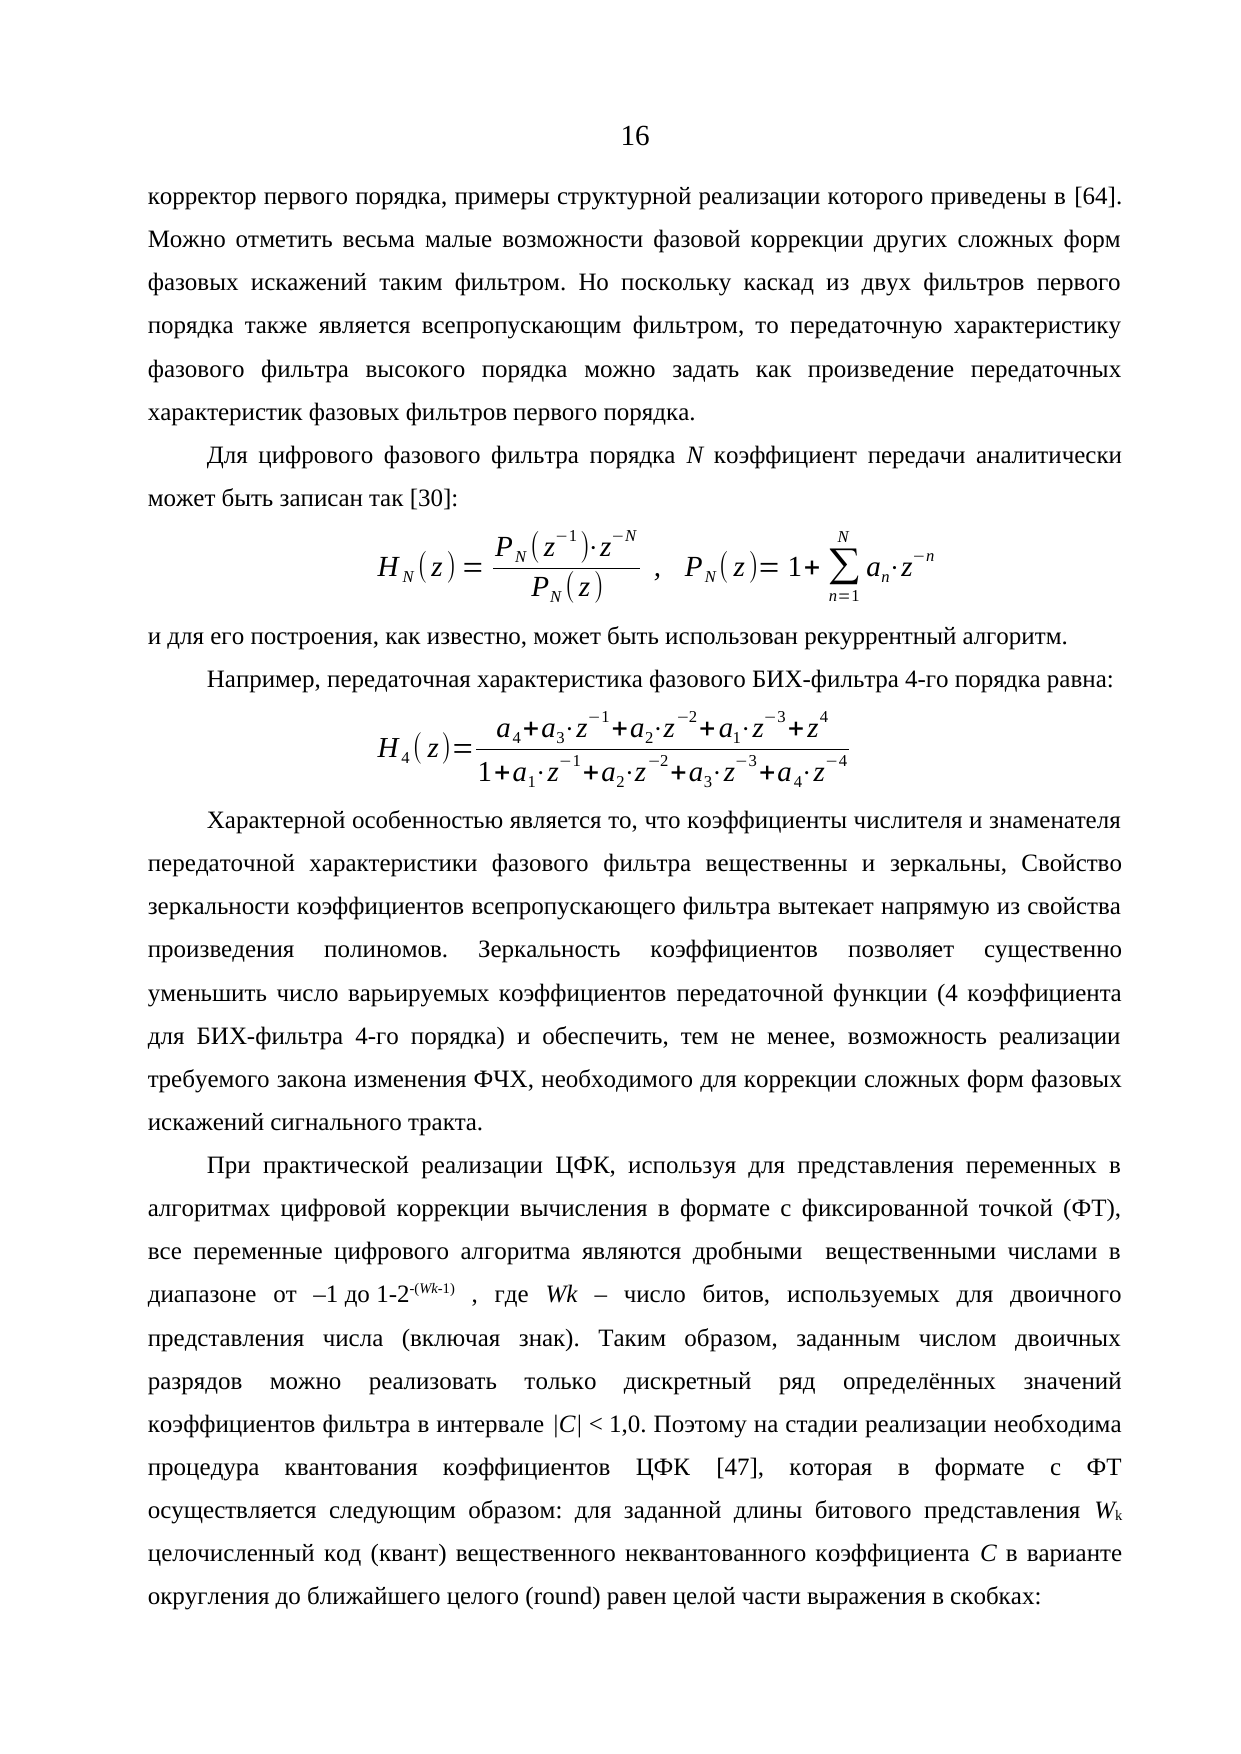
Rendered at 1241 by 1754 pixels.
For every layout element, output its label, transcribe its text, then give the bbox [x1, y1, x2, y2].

text Характерной особенностью является то, что коэффициенты числителя и знаменателя передаточной характеристики фазового фильтра вещественны и зеркальны, Свойство зеркальности коэффициентов всепропускающего фильтра вытекает напрямую из свойства произведения полиномов. Зеркальность коэффициентов позволяет существенно уменьшить число варьируемых коэффициентов передаточной функции (4 коэффициента для БИХ-фильтра 4-го порядка) и обеспечить, тем не менее, возможность реализации требуемого закона изменения ФЧХ, необходимого для коррекции сложных форм фазовых искажений сигнального тракта. [148, 805, 1122, 1136]
text и для его построения, как известно, может быть использован рекуррентный алгоритм. [148, 621, 1122, 649]
text Для цифрового фазового фильтра порядка N коэффициент передачи аналитически может быть записан так [30]: [148, 440, 1122, 512]
text При практической реализации ЦФК, используя для представления переменных в алгоритмах цифровой коррекции вычисления в формате с фиксированной точкой (ФТ), все переменные цифрового алгоритма являются дробными вещественными числами в диапазоне от –1 до 1-2-(Wk-1) , где Wk – число битов, используемых для двоичного представления числа (включая знак). Таким образом, заданным числом двоичных разрядов можно реализовать только дискретный ряд определённых значений коэффициентов фильтра в интервале |C| < 1,0. Поэтому на стадии реализации необходима процедура квантования коэффициентов ЦФК [47], которая в формате с ФТ осуществляется следующим образом: для заданной длины битового представления Wk целочисленный код (квант) вещественного неквантованного коэффициента С в варианте округления до ближайшего целого (round) равен целой части выражения в скобках: [148, 1150, 1122, 1610]
text корректор первого порядка, примеры структурной реализации которого приведены в [64]. Можно отметить весьма малые возможности фазовой коррекции других сложных форм фазовых искажений таким фильтром. Но поскольку каскад из двух фильтров первого порядка также является всепропускающим фильтром, то передаточную характеристику фазового фильтра высокого порядка можно задать как произведение передаточных характеристик фазовых фильтров первого порядка. [148, 181, 1122, 426]
text Например, передаточная характеристика фазового БИХ-фильтра 4-го порядка равна: [148, 664, 1122, 693]
